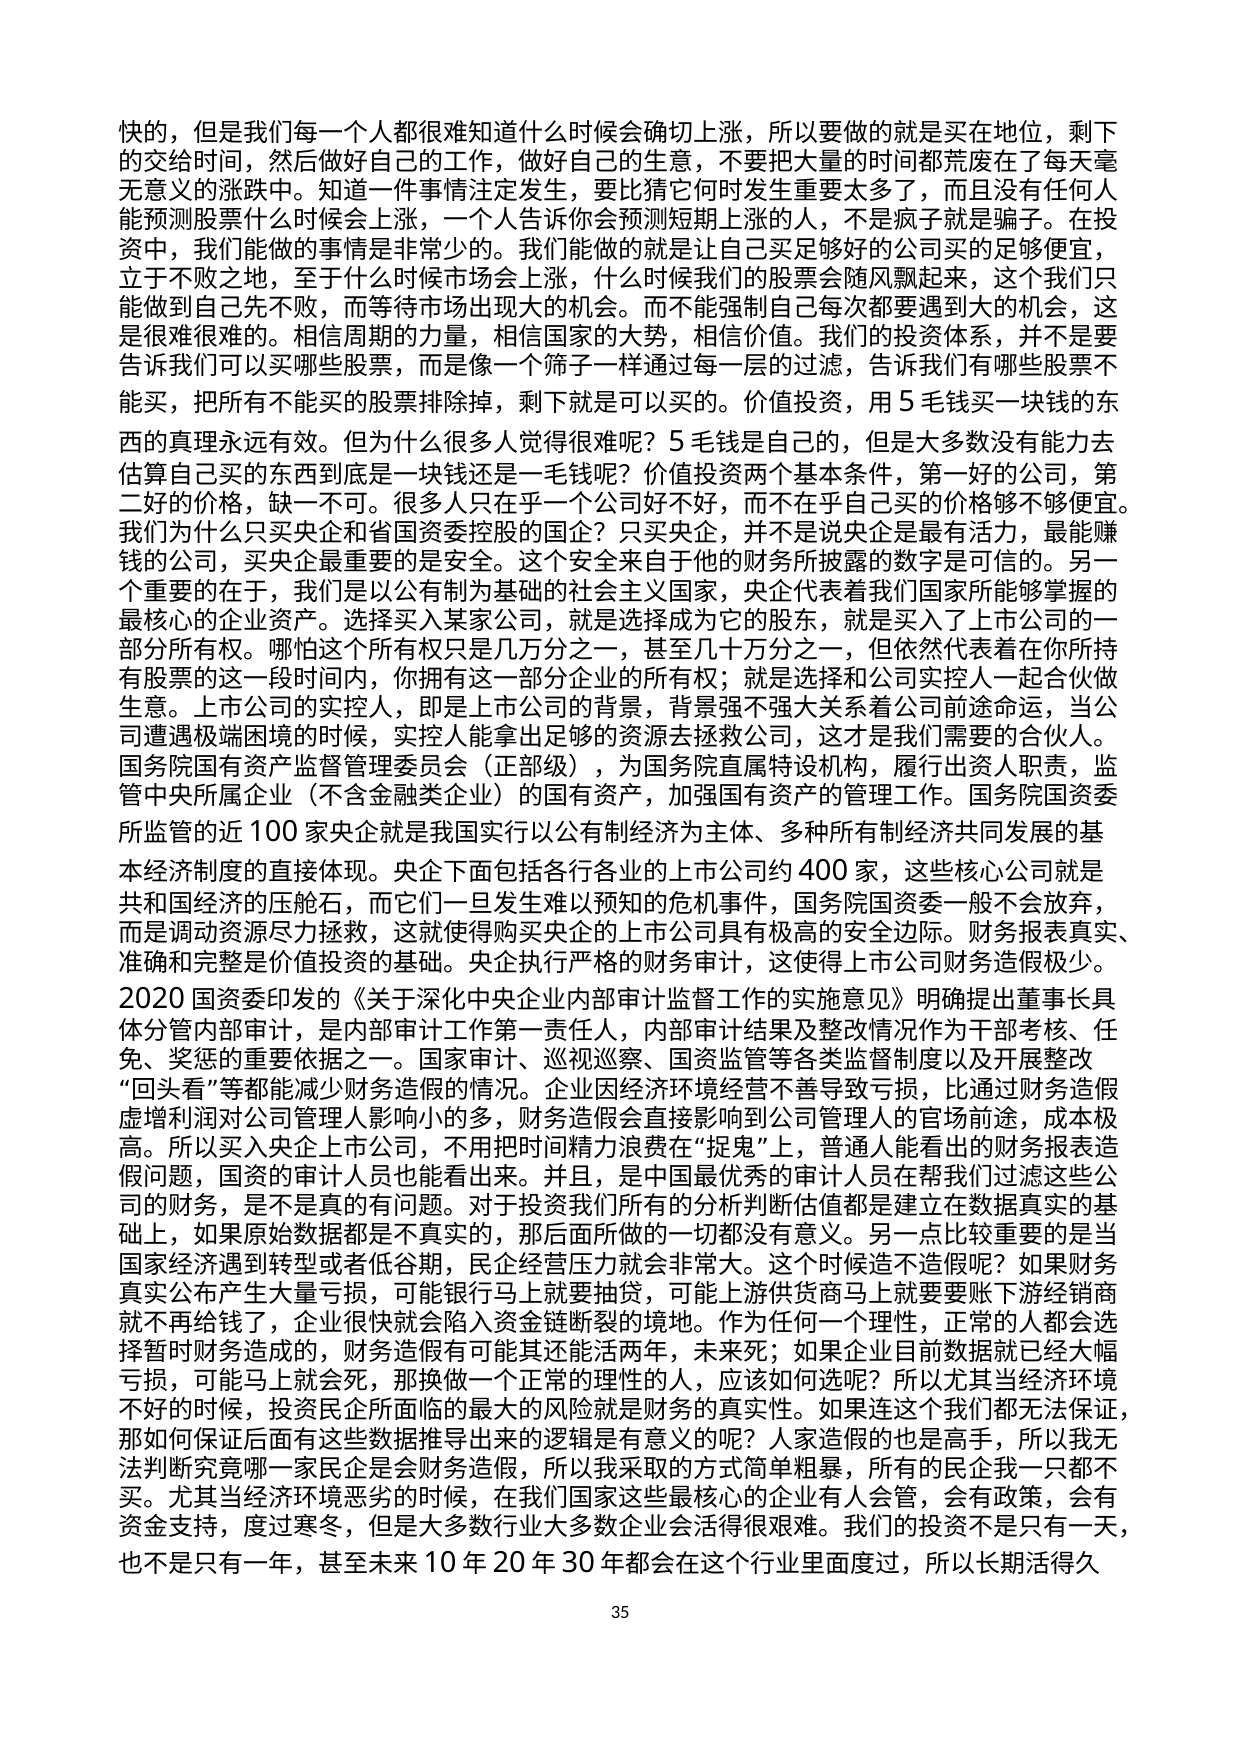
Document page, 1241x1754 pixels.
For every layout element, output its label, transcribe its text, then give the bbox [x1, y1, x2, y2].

text 我们是社会主义国家，公有制在我们国家占据绝对优势地位。97家央企，下属上市公司350家左右，这就是中国最核心的资产。然后找这些央企下的上市公司，不要买太大的，太大涨起来太费事，上了1,000亿的公司那是留给社保，公募买的，跟咱散户没关系。不要买业绩太差的，业绩太差，有可能变ST，会很久很久不涨。不要买已经涨了两三倍以上的这些公司，最佳的买入位置就错过了，就放弃吧。剩下找那些业绩还不错，在底部盘整三四年没动的，价格便宜的，剩下就是集中买入，耐心等，就完了。在中国买股票比在美国，在香港我觉得都要容易的多。为什么？因为在国外买股票还是要选股，在中国买股连选股都不用选，这些央企就是中国最核心的资产，国家已经帮你选好了，剩下就是买在低位，然后耐心自己拿住，就够了。然后相信这个国家的发展，相信我们的国运，相信70年的建国还处在这个国家正青壮年蓬勃发展的时期。自己唯一付出的就是要有耐心等。买在2500块钱的茅台不叫价值投资，买在涨了10倍的新能源不叫价值投资，在这个市场上永远不要去抱怨市场，永远不要去抱怨国家，不要去抱怨制度，如果没有赚钱只有一个原因，就是自己不行。买的太高了，买的股票太差了，还有就是没有为在这个市场的搏杀做好自己基础的准备。投资最重要的事情不是每天看盘，也不是盯着那些红红绿绿的k线，更不是在分时途中把自己十几年打好的时间和精力都迷失在其中。找到好的股票，买在相对低的位置，然后就是耐心等。平时做好自己的生意，做好自己的工作，有闲钱的话在低位就不断的买入，把买股票真正去当做一个项目，当做一个生意去做。世间万事万物的成长都是需要时间的，一只股票涨一倍，两倍也是需要时间的。而大部分的时间都是在为这个上涨做准备，真正涨起来是很快的，但是我们每一个人都很难知道什么时候会确切上涨，所以要做的就是买在地位，剩下的交给时间，然后做好自己的工作，做好自己的生意，不要把大量的时间都荒废在了每天毫无意义的涨跌中。知道一件事情注定发生，要比猜它何时发生重要太多了，而且没有任何人能预测股票什么时候会上涨，一个人告诉你会预测短期上涨的人，不是疯子就是骗子。在投资中，我们能做的事情是非常少的。我们能做的就是让自己买足够好的公司买的足够便宜，立于不败之地，至于什么时候市场会上涨，什么时候我们的股票会随风飘起来，这个我们只能做到自己先不败，而等待市场出现大的机会。而不能强制自己每次都要遇到大的机会，这是很难很难的。相信周期的力量，相信国家的大势，相信价值。我们的投资体系，并不是要告诉我们可以买哪些股票，而是像一个筛子一样通过每一层的过滤，告诉我们有哪些股票不能买，把所有不能买的股票排除掉，剩下就是可以买的。价值投资，用5毛钱买一块钱的东西的真理永远有效。但为什么很多人觉得很难呢？5毛钱是自己的，但是大多数没有能力去估算自己买的东西到底是一块钱还是一毛钱呢？价值投资两个基本条件，第一好的公司，第二好的价格，缺一不可。很多人只在乎一个公司好不好，而不在乎自己买的价格够不够便宜。我们为什么只买央企和省国资委控股的国企？只买央企，并不是说央企是最有活力，最能赚钱的公司，买央企最重要的是安全。这个安全来自于他的财务所披露的数字是可信的。另一个重要的在于，我们是以公有制为基础的社会主义国家，央企代表着我们国家所能够掌握的最核心的企业资产。选择买入某家公司，就是选择成为它的股东，就是买入了上市公司的一部分所有权。哪怕这个所有权只是几万分之一，甚至几十万分之一，但依然代表着在你所持有股票的这一段时间内，你拥有这一部分企业的所有权；就是选择和公司实控人一起合伙做生意。上市公司的实控人，即是上市公司的背景，背景强不强大关系着公司前途命运，当公司遭遇极端困境的时候，实控人能拿出足够的资源去拯救公司，这才是我们需要的合伙人。国务院国有资产监督管理委员会（正部级），为国务院直属特设机构，履行出资人职责，监管中央所属企业（不含金融类企业）的国有资产，加强国有资产的管理工作。国务院国资委所监管的近100家央企就是我国实行以公有制经济为主体、多种所有制经济共同发展的基本经济制度的直接体现。央企下面包括各行各业的上市公司约400家，这些核心公司就是共和国经济的压舱石，而它们一旦发生难以预知的危机事件，国务院国资委一般不会放弃，而是调动资源尽力拯救，这就使得购买央企的上市公司具有极高的安全边际。财务报表真实、准确和完整是价值投资的基础。央企执行严格的财务审计，这使得上市公司财务造假极少。2020国资委印发的《关于深化中央企业内部审计监督工作的实施意见》明确提出董事长具体分管内部审计，是内部审计工作第一责任人，内部审计结果及整改情况作为干部考核、任免、奖惩的重要依据之一。国家审计、巡视巡察、国资监管等各类监督制度以及开展整改 “回头看”等都能减少财务造假的情况。企业因经济环境经营不善导致亏损，比通过财务造假虚增利润对公司管理人影响小的多，财务造假会直接影响到公司管理人的官场前途，成本极高。所以买入央企上市公司，不用把时间精力浪费在“捉鬼”上，普通人能看出的财务报表造假问题，国资的审计人员也能看出来。并且，是中国最优秀的审计人员在帮我们过滤这些公司的财务，是不是真的有问题。对于投资我们所有的分析判断估值都是建立在数据真实的基础上，如果原始数据都是不真实的，那后面所做的一切都没有意义。另一点比较重要的是当国家经济遇到转型或者低谷期，民企经营压力就会非常大。这个时候造不造假呢？如果财务真实公布产生大量亏损，可能银行马上就要抽贷，可能上游供货商马上就要要账下游经销商就不再给钱了，企业很快就会陷入资金链断裂的境地。作为任何一个理性，正常的人都会选择暂时财务造成的，财务造假有可能其还能活两年，未来死；如果企业目前数据就已经大幅亏损，可能马上就会死，那换做一个正常的理性的人，应该如何选呢？所以尤其当经济环境不好的时候，投资民企所面临的最大的风险就是财务的真实性。如果连这个我们都无法保证，那如何保证后面有这些数据推导出来的逻辑是有意义的呢？人家造假的也是高手，所以我无法判断究竟哪一家民企是会财务造假，所以我采取的方式简单粗暴，所有的民企我一只都不买。尤其当经济环境恶劣的时候，在我们国家这些最核心的企业有人会管，会有政策，会有资金支持，度过寒冬，但是大多数行业大多数企业会活得很艰难。我们的投资不是只有一天，也不是只有一年，甚至未来10年20年30年都会在这个行业里面度过，所以长期活得久是非常重要的，我们买央企最重要的就是建立在防御和保守的基础上。保证了我们所研究公司的财务的真实性，也保证了，我们所买入的就是中国最核心的资产。那为什么国企里面，我们只买国务院国资委和省国资委持股的股票呢？面对经济很不好的情况下，企业利润大幅回调，行业迅速困难的时候。那些国务院国资委直接控股的央企下属可能有几百上千家，公司上市的只有几家，当一个公司出现经营上的困难，甚至出现巨大风险的时候，对于母公司而言，做一个重组是很简单的。他可以把下属相关的企业合并了，这家上市公司买就可以了，业绩就会变得好看，公司的性质甚至都会发生变化。省国资委也类似，因为每一个省国资委下面都有很多企业，万一一家企业出现问题，可以很容易完成重组和救助。但是到市一级的国资委，能力就差很多，可能一个是上市公司都没有几家，万一真的出现巨大的风险，是没有能力救助的。长期投资最重要的两个字是“长期”，长期意味着在我们生命可投资的时间内，这个行业甚至这个企业还是存在的。比如资源，比如军工，我相信在有生之年这些行业都是存在的，国家的军费也是会一直随着经济增长的。在我有生之年，大概还有40年左右的时间内，他们会有一个长期的持续性并不是持续增长，而是它会持续存在。周期股不能像茅台一样持续上涨，但是每三四年他就会遇到周期的上行和下行走的会非常有规律，这就意味着我们持仓的周期不需要太长，每几年就会有一次大的赚钱的机会，了。能够长期20年30年持仓的人是极其罕见的，我自认为是做不到的。所以我们将自己的分析周期和持仓周期大概定在了3~5年左右。为什么市场上有很多人都不能赚钱？对于散户来说最重要的原因是，第一无法对企业有一个深刻的研究，第二买的太高了。而对于机构来说，他们这两点都可以避免，但是他们有个巨大的问题在于他们的研究周期，和投资周期不是同一个周期。比如中国老龄化进程这个事情，这绝对是巨大的市场，但这个市场的研究周期大概是20年到30年，而很多基金的持仓是半年一年，用20年到30年的研究成果去指导半年到一年的操作，实际上两者基本没有关系。甚至在短期之内，两者的关系互相关都有可能。在投资中研究周期和投资周期一定要统一。这就是巴菲特真正牛逼的地方之一，就是他研究周期是以20年30年进行研究的，持仓也真的是20年30年的时间去持仓的。我们大多数人会在投资中重复的犯这个错误，就是会5年10年的角度去看一个行业，一个企业，但是会以5个月，一年的时间去做为交易投资的时间。所以总会发现自己的研究指导不了操作。而大多数国务院国资委直接控股的央企，它所经营的领域基本上就是关系到国计民生的重工业领域，比如矿产，能源，通信，军工……等等，这些一般民企很难设计，并且这些是关乎到经济命脉的行业，他们存续的时间应该要比我有生之年要长。这就意味着我不需要每一次都需要用自己的聪明或者是灵感去重新找投资的机会，只需要把这几个很少的搞清楚，把这几个行业里面重要的企业搞清楚，按照周期，来回做就可以了。在投资中什么东西变根本不重要，因为变化就意味着你每次都需要抓住他，每次都需要参考，那是很难的。今天我们认为的ai，我们认为的新能源和100年前的火车，灯泡，飞机……本质上没有任何区别，这些东西在今天习以为常，但在100年前也是划时代的发明。在投资中所有变的东西都不重要，重要的是什么东西是不变的，因为只有不变的东西我们才能找到规律，只有找到规律，才能真正利用规律。在世界上任何一个地方要做成事情，都需要基本的原理和实际情况相结合，主观和客观相符合，才能把一件事情做成。在投资中也是如此。必须把价值投资用5毛钱买一块钱东西的普遍真理和我们中国具体国情和具体的企业相结合，才能真正产生作用。就像当年的马克思主义和德国的情况相结合，就产生了德国的共产主义，和俄国的实际相结合，就形成了列宁主义，和中国的实际情况相结合，就形成了毛泽东思想。毕竟我们和西方国家的立国根本社会体制经济环境是完全不一样的，如果把西方投资的那一套完全放在中国市场而不加任何改变注定是要失败的，因为这就意味着主观和客观没有很好的结合起来，甚至主观和客观是相违背的，又怎么可能成功呢？我们作为以公有制为基础的社会主义国家，我们的体制包括我们的央企，国企，天然就具有和国外不一样的地方。甚至是完全本质的差别。而把这一点不加分别的，把西方经济学那一套投资逻辑直接搬过来用，当然就是削足适履。我觉得这就是很多学院派，甚至西方的投资公司，在中国业绩惨淡的主要原因。没有能把价值投资的基本原理，和中国具体的国情和具体的企业相结合。最后将投资变成了主观主义和教条主义，安能不败？ [118, 118, 1122, 1581]
